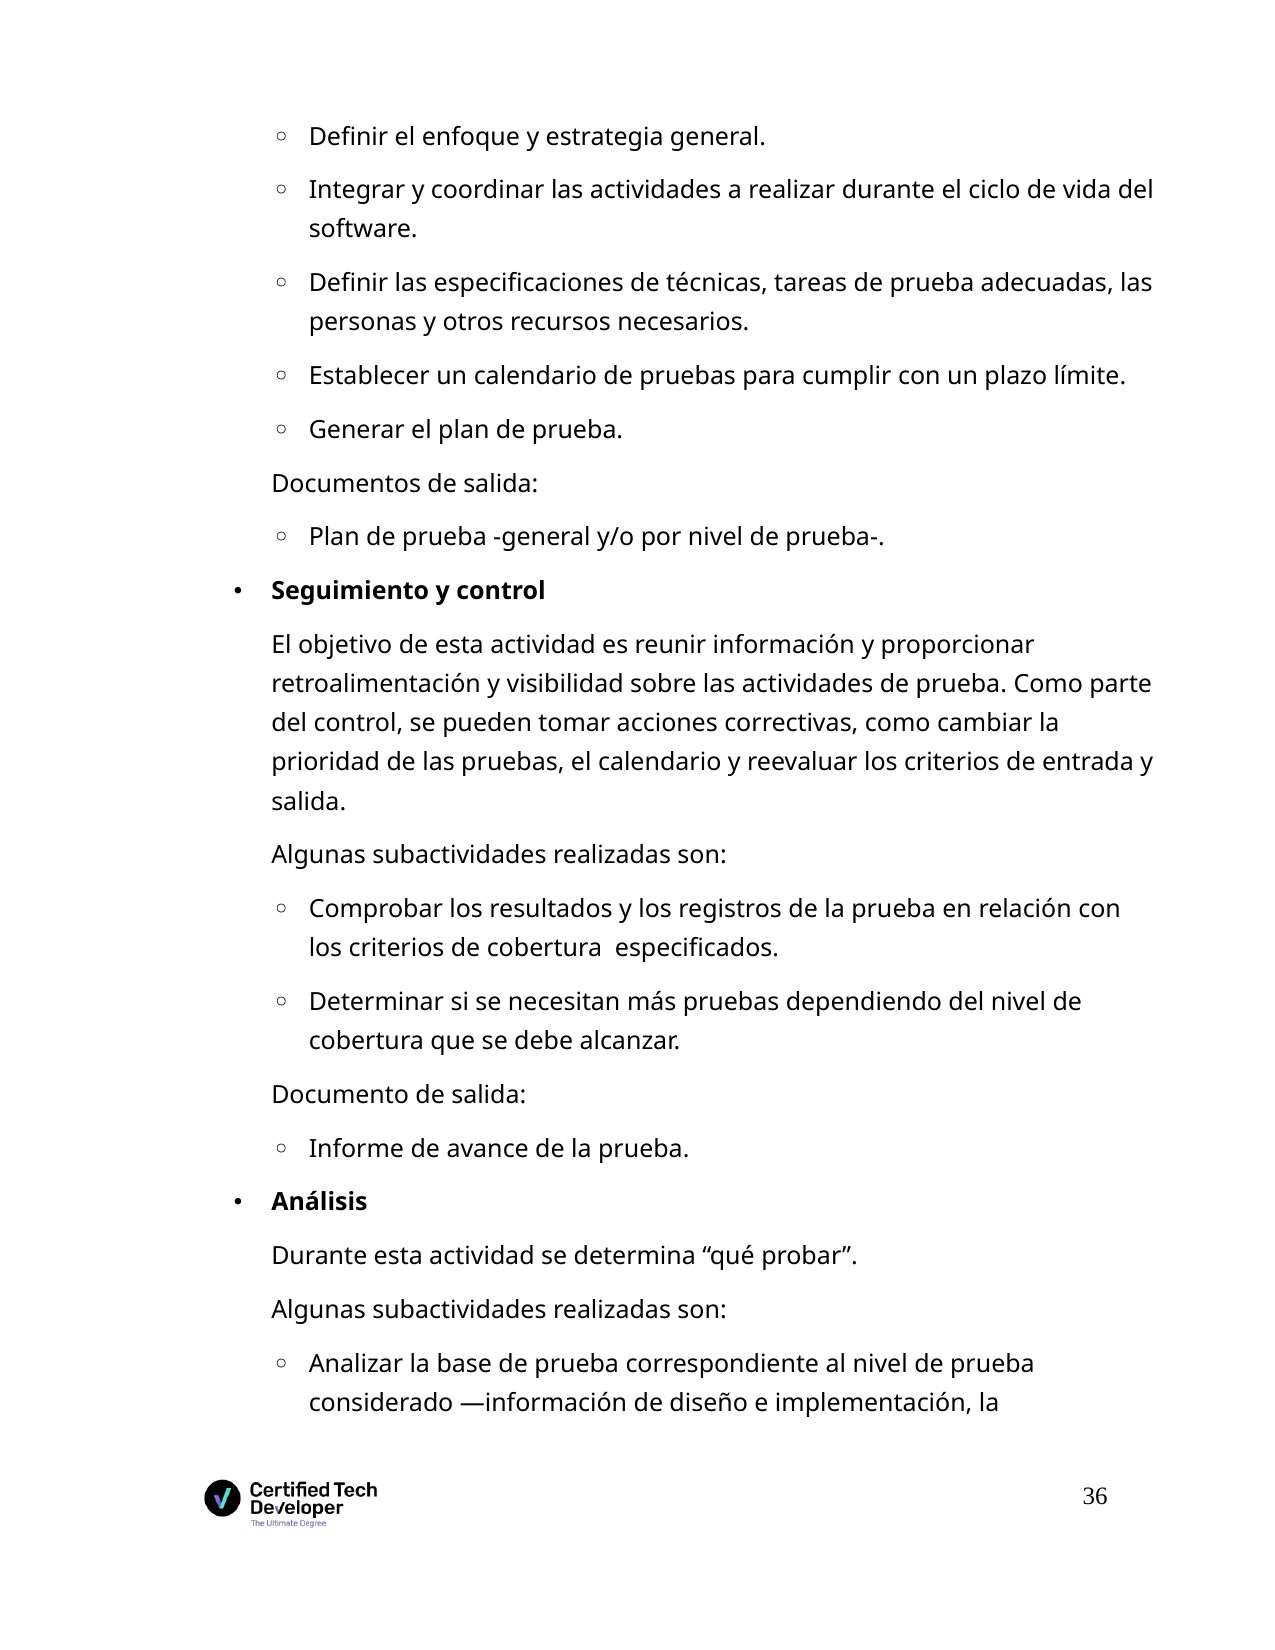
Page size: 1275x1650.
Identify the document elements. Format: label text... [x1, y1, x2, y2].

list Algunas subactividades realizadas son: [233, 837, 1156, 871]
list Algunas subactividades realizadas son: [233, 1291, 1156, 1326]
list Comprobar los resultados y los registros de la prueba en relación con los criterios de cobertura especificados. [271, 891, 1156, 964]
list Definir las especificaciones de técnicas, tareas de prueba adecuadas, las personas y otros recursos necesarios. [271, 265, 1156, 338]
list Informe de avance de la prueba. [271, 1130, 1156, 1164]
list Integrar y coordinar las actividades a realizar durante el ciclo de vida del software. [271, 172, 1156, 245]
picture [196, 1466, 388, 1532]
list Analizar la base de prueba correspondiente al nivel de prueba considerado —información de diseño e implementación, la [271, 1345, 1156, 1418]
list Documentos de salida: [233, 465, 1156, 499]
list Establecer un calendario de pruebas para cumplir con un plazo límite. [271, 358, 1156, 392]
list Determinar si se necesitan más pruebas dependiendo del nivel de cobertura que se debe alcanzar. [271, 983, 1156, 1057]
list El objetivo de esta actividad es reunir información y proporcionar retroalimentación y visibilidad sobre las actividades de prueba. Como parte del control, se pueden tomar acciones correctivas, como cambiar la prioridad de las pruebas, el calendario y reevaluar los criterios de entrada y salida. [233, 626, 1156, 817]
list Plan de prueba -general y/o por nivel de prueba-. [271, 519, 1156, 553]
list Seguimiento y control [233, 573, 1156, 607]
list Documento de salida: [233, 1076, 1156, 1111]
list Definir el enfoque y estrategia general. [271, 118, 1156, 152]
list Análisis [233, 1184, 1156, 1218]
list Generar el plan de prueba. [271, 411, 1156, 446]
list Durante esta actividad se determina “qué probar”. [233, 1238, 1156, 1272]
